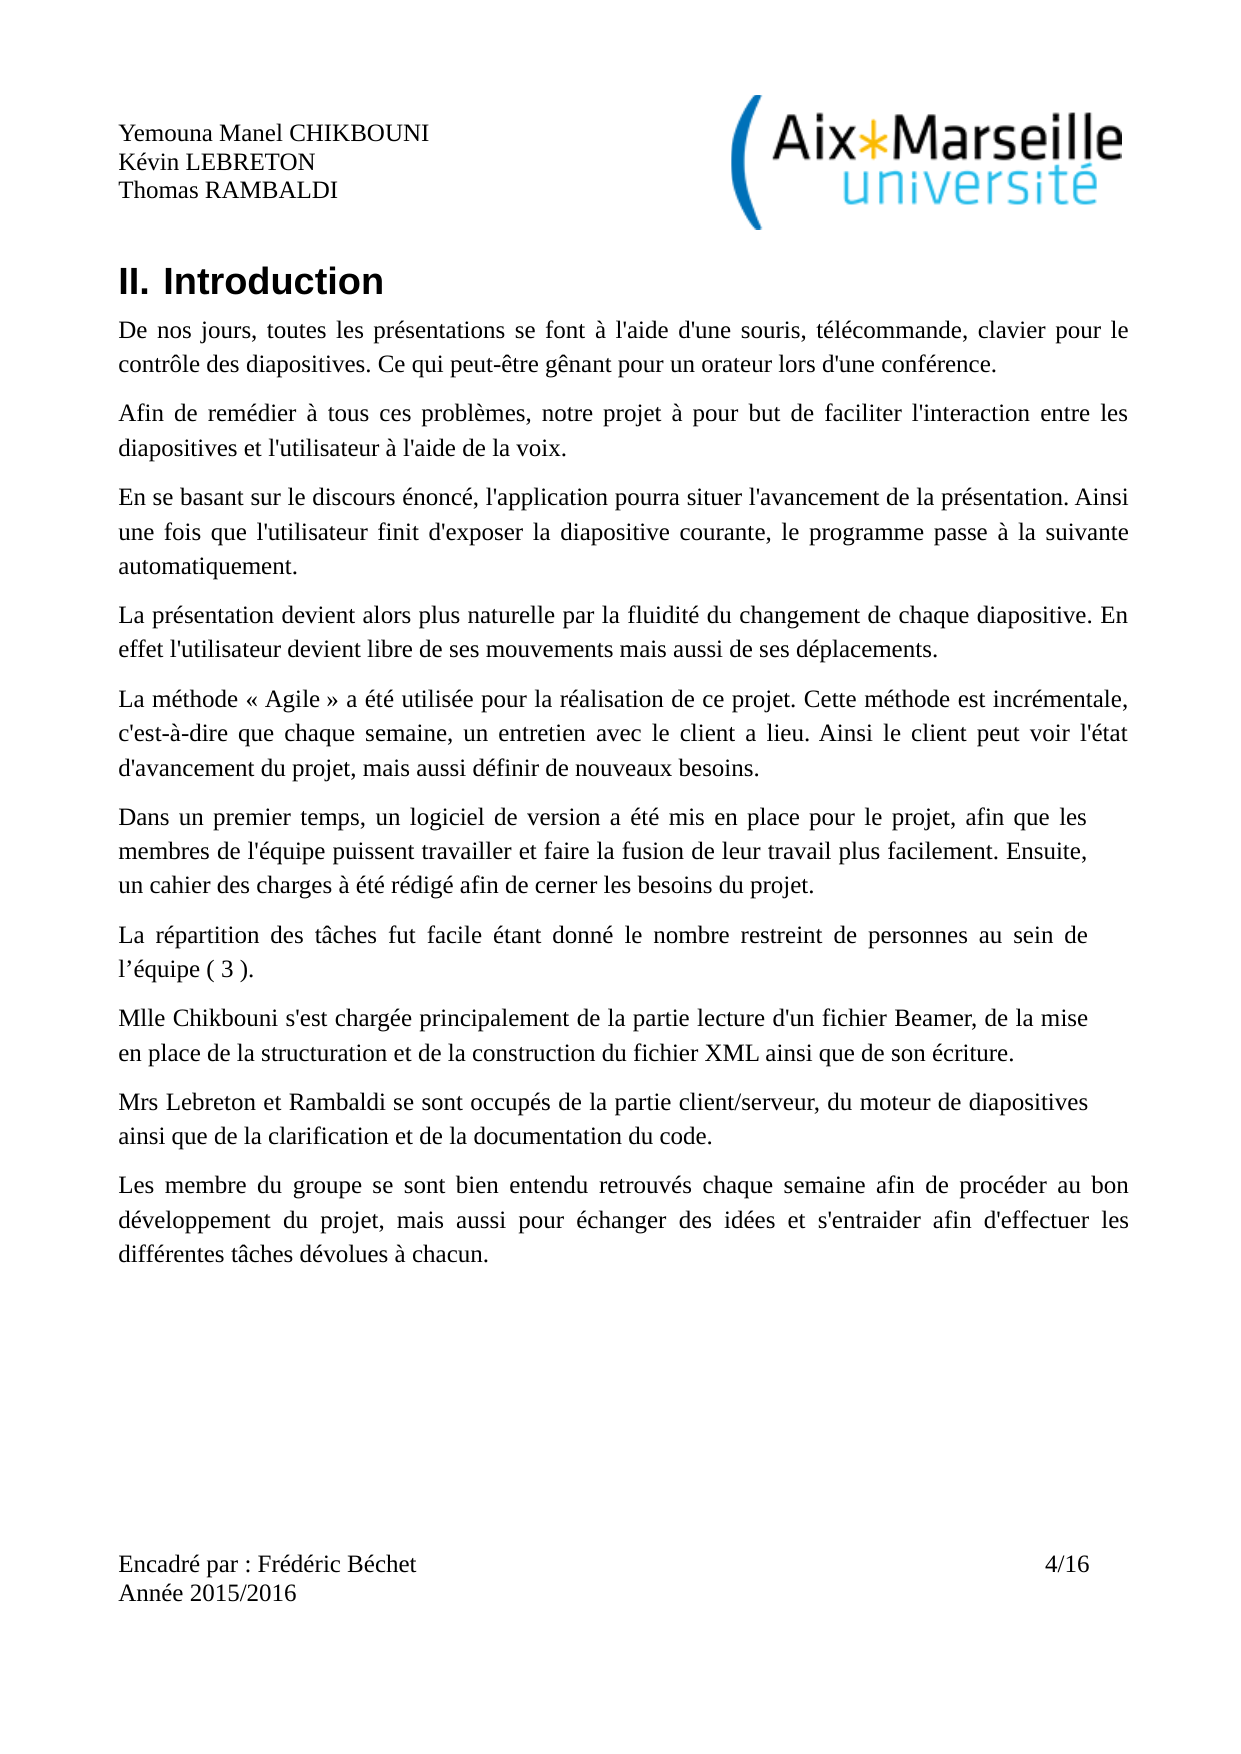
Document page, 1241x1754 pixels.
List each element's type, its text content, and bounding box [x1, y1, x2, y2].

text La présentation devient alors plus naturelle par la fluidité du changement de chaque diapositive. En effet l'utilisateur devient libre de ses mouvements mais aussi de ses déplacements. [118, 600, 1130, 663]
text De nos jours, toutes les présentations se font à l'aide d'une souris, télécommande, clavier pour le contrôle des diapositives. Ce qui peut-être gênant pour un orateur lors d'une conférence. [118, 315, 1130, 378]
text En se basant sur le discours énoncé, l'application pourra situer l'avancement de la présentation. Ainsi une fois que l'utilisateur finit d'exposer la diapositive courante, le programme passe à la suivante automatiquement. [118, 482, 1130, 580]
text Dans un premier temps, un logiciel de version a été mis en place pour le projet, afin que les membres de l'équipe puissent travailler et faire la fusion de leur travail plus facilement. Ensuite, un cahier des charges à été rédigé afin de cerner les besoins du projet. [118, 802, 1089, 899]
text La répartition des tâches fut facile étant donné le nombre restreint de personnes au sein de l’équipe ( 3 ). [118, 920, 1089, 983]
text Mlle Chikbouni s'est chargée principalement de la partie lecture d'un fichier Beamer, de la mise en place de la structuration et de la construction du fichier XML ainsi que de son écriture. [118, 1003, 1089, 1066]
text La méthode « Agile » a été utilisée pour la réalisation de ce projet. Cette méthode est incrémentale, c'est-à-dire que chaque semaine, un entretien avec le client a lieu. Ainsi le client peut voir l'état d'avancement du projet, mais aussi définir de nouveaux besoins. [118, 684, 1130, 781]
text Mrs Lebreton et Rambaldi se sont occupés de la partie client/serveur, du moteur de diapositives ainsi que de la clarification et de la documentation du code. [118, 1087, 1089, 1150]
picture [731, 95, 1122, 230]
text Les membre du groupe se sont bien entendu retrouvés chaque semaine afin de procéder au bon développement du projet, mais aussi pour échanger des idées et s'entraider afin d'effectuer les différentes tâches dévolues à chacun. [118, 1170, 1130, 1268]
subtitle Introduction [118, 259, 1089, 302]
text Afin de remédier à tous ces problèmes, notre projet à pour but de faciliter l'interaction entre les diapositives et l'utilisateur à l'aide de la voix. [118, 398, 1130, 462]
